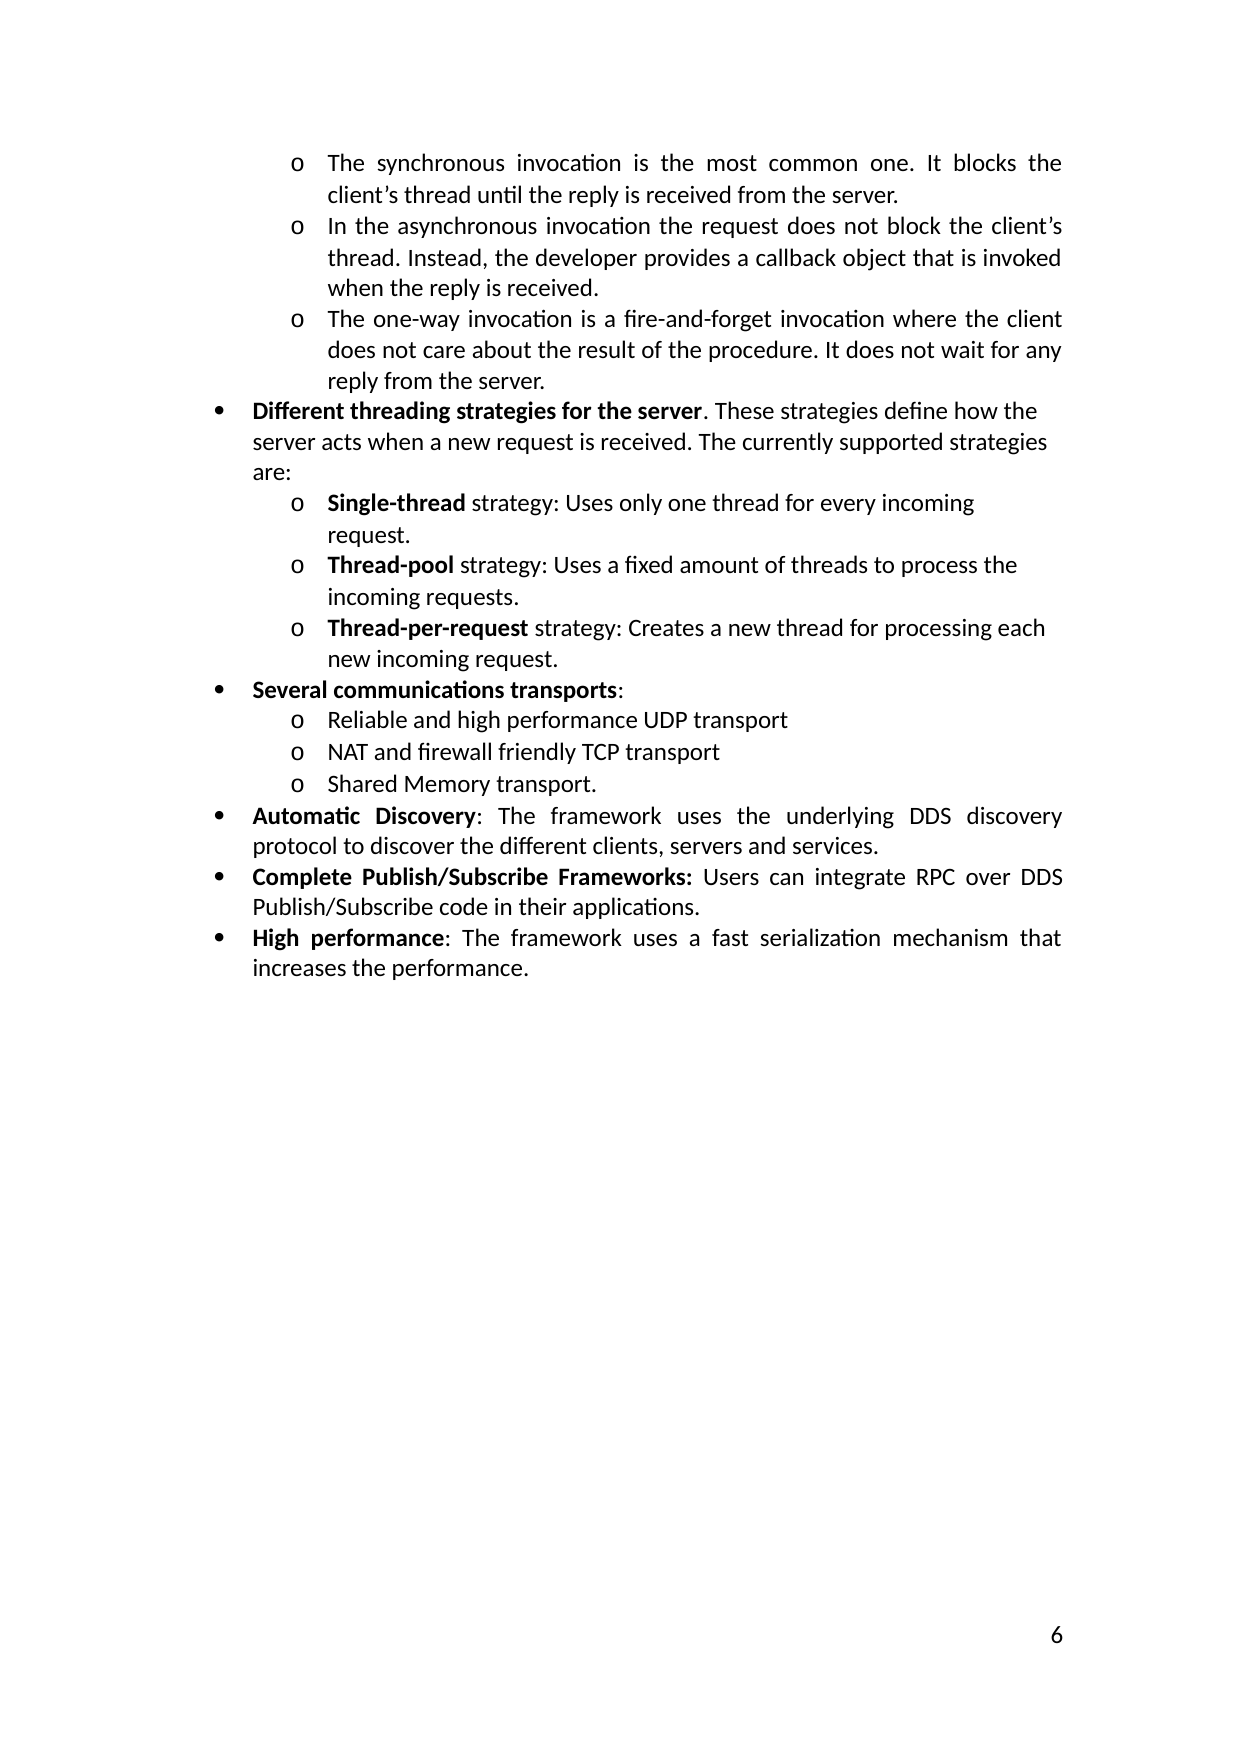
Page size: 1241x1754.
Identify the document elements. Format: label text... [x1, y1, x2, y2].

list Thread-per-request strategy: Creates a new thread for processing each new incoming request. [290, 612, 1063, 674]
list Thread-pool strategy: Uses a fixed amount of threads to process the incoming requests. [290, 549, 1063, 612]
list Single-thread strategy: Uses only one thread for every incoming request. [290, 487, 1063, 549]
list In the asynchronous invocation the request does not block the client’s thread. Instead, the developer provides a callback object that is invoked when the reply is received. [290, 210, 1063, 303]
list Reliable and high performance UDP transport [290, 704, 1063, 736]
list NAT and firewall friendly TCP transport [290, 736, 1063, 768]
list Automatic Discovery: The framework uses the underlying DDS discovery protocol to discover the different clients, servers and services. [215, 800, 1063, 861]
list High performance: The framework uses a fast serialization mechanism that increases the performance. [215, 922, 1063, 983]
list The synchronous invocation is the most common one. It blocks the client’s thread until the reply is received from the server. [290, 148, 1063, 210]
list The one-way invocation is a fire-and-forget invocation where the client does not care about the result of the procedure. It does not wait for any reply from the server. [290, 303, 1063, 396]
list Shared Memory transport. [290, 768, 1063, 800]
list Several communications transports: [215, 674, 1063, 704]
list Different threading strategies for the server. These strategies define how the server acts when a new request is received. The currently supported strategies are: [215, 396, 1063, 487]
list Complete Publish/Subscribe Frameworks: Users can integrate RPC over DDS Publish/Subscribe code in their applications. [215, 861, 1063, 922]
